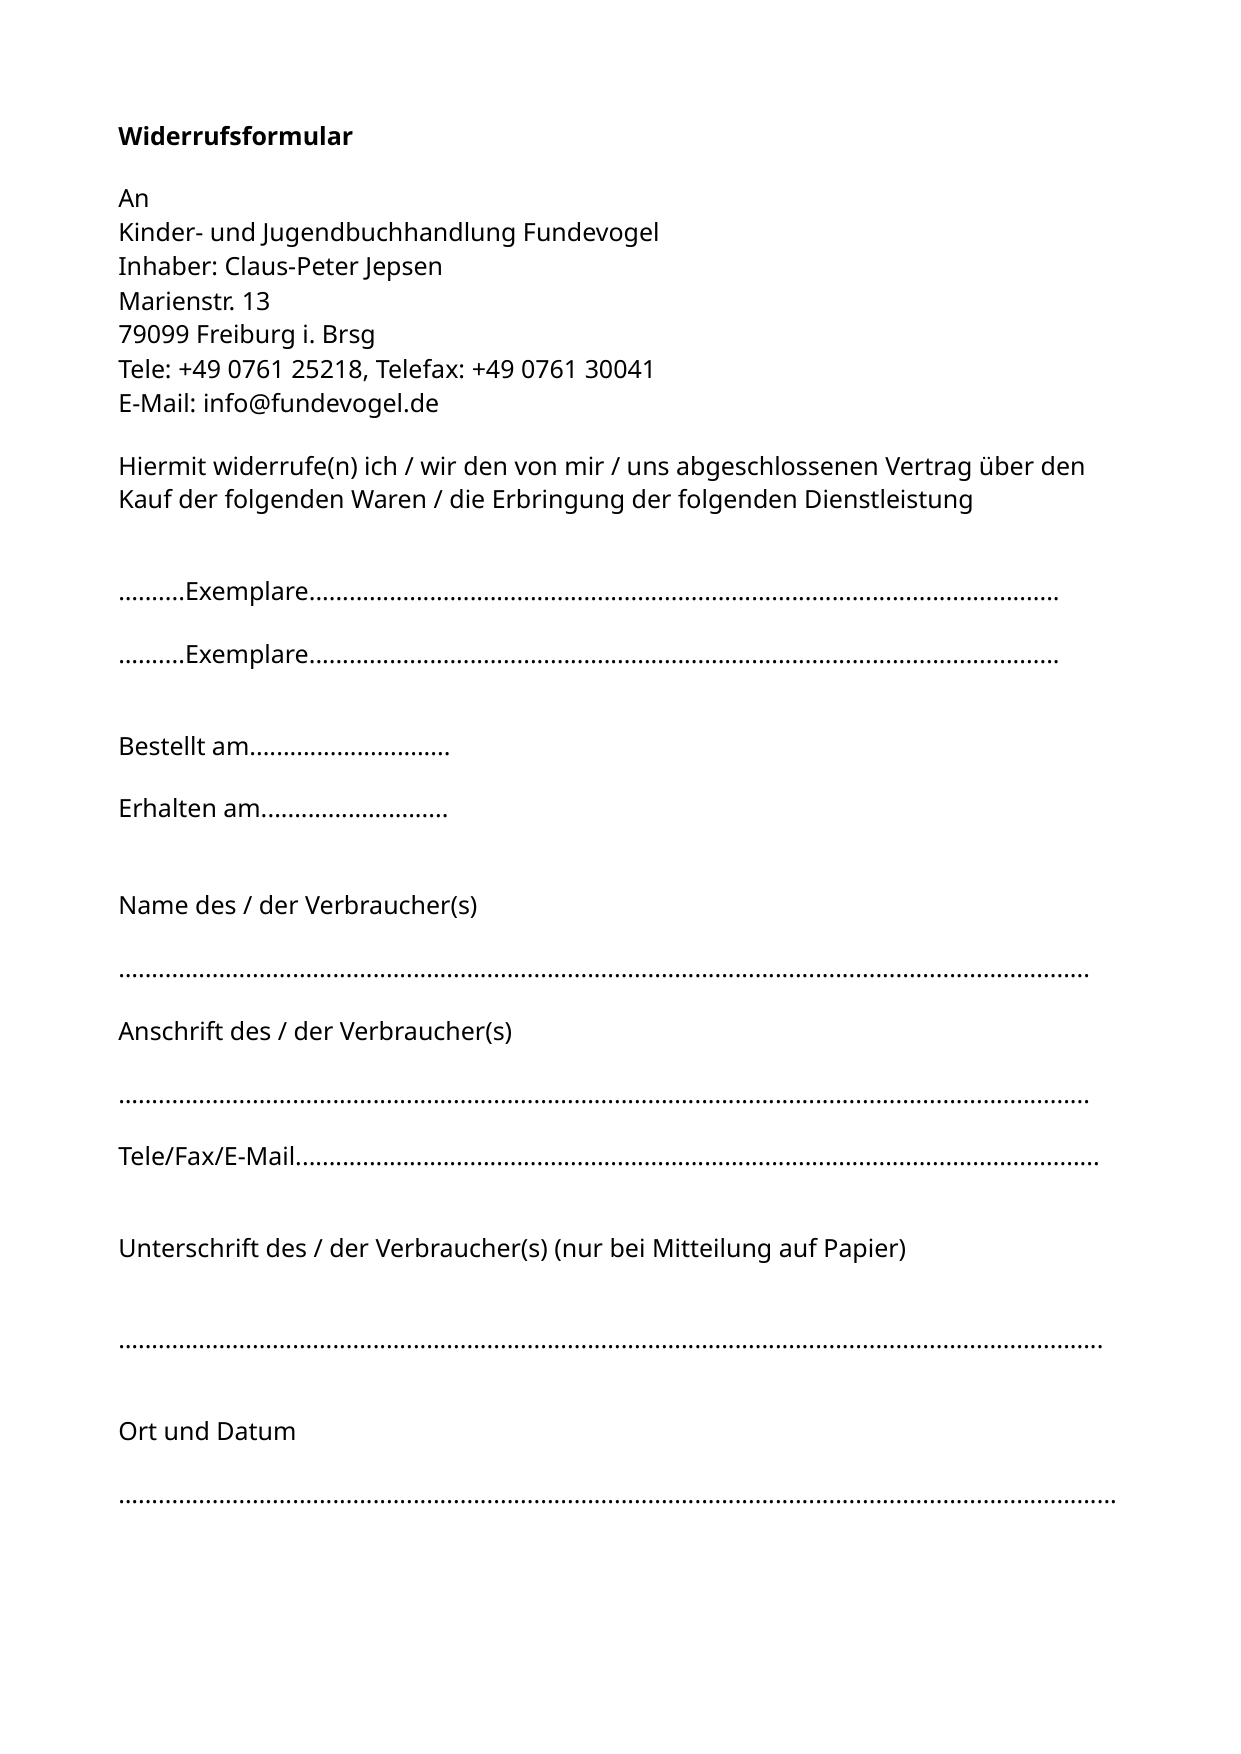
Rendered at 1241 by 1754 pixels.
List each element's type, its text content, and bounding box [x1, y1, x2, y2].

text Ort und Datum [118, 1414, 1122, 1448]
text Bestellt am.............................. [118, 728, 1122, 762]
text ….............................................................................................................................................. [118, 1076, 1122, 1110]
text Kinder- und Jugendbuchhandlung Fundevogel [118, 215, 1122, 249]
text Tele/Fax/E-Mail........................................................................................................................ [118, 1139, 1122, 1173]
text ….......Exemplare................................................................................................................ [118, 574, 1122, 608]
text ….............................................................................................................................................. [118, 951, 1122, 985]
text Name des / der Verbraucher(s) [118, 888, 1122, 922]
text Erhalten am............................ [118, 791, 1122, 825]
text Tele: +49 0761 25218, Telefax: +49 0761 30041 [118, 351, 1122, 385]
text ….......Exemplare................................................................................................................ [118, 637, 1122, 671]
text ….................................................................................................................................................. [118, 1477, 1122, 1511]
text Unterschrift des / der Verbraucher(s) (nur bei Mitteilung auf Papier) [118, 1231, 1122, 1265]
text Kauf der folgenden Waren / die Erbringung der folgenden Dienstleistung [118, 482, 1122, 516]
text E-Mail: info@fundevogel.de [118, 385, 1122, 419]
text …................................................................................................................................................ [118, 1322, 1122, 1356]
text Marienstr. 13 [118, 283, 1122, 317]
text An [118, 181, 1122, 215]
text Widerrufsformular [118, 118, 1122, 152]
text Hiermit widerrufe(n) ich / wir den von mir / uns abgeschlossenen Vertrag über den [118, 448, 1122, 482]
text Anschrift des / der Verbraucher(s) [118, 1013, 1122, 1047]
text 79099 Freiburg i. Brsg [118, 317, 1122, 351]
text Inhaber: Claus-Peter Jepsen [118, 249, 1122, 283]
